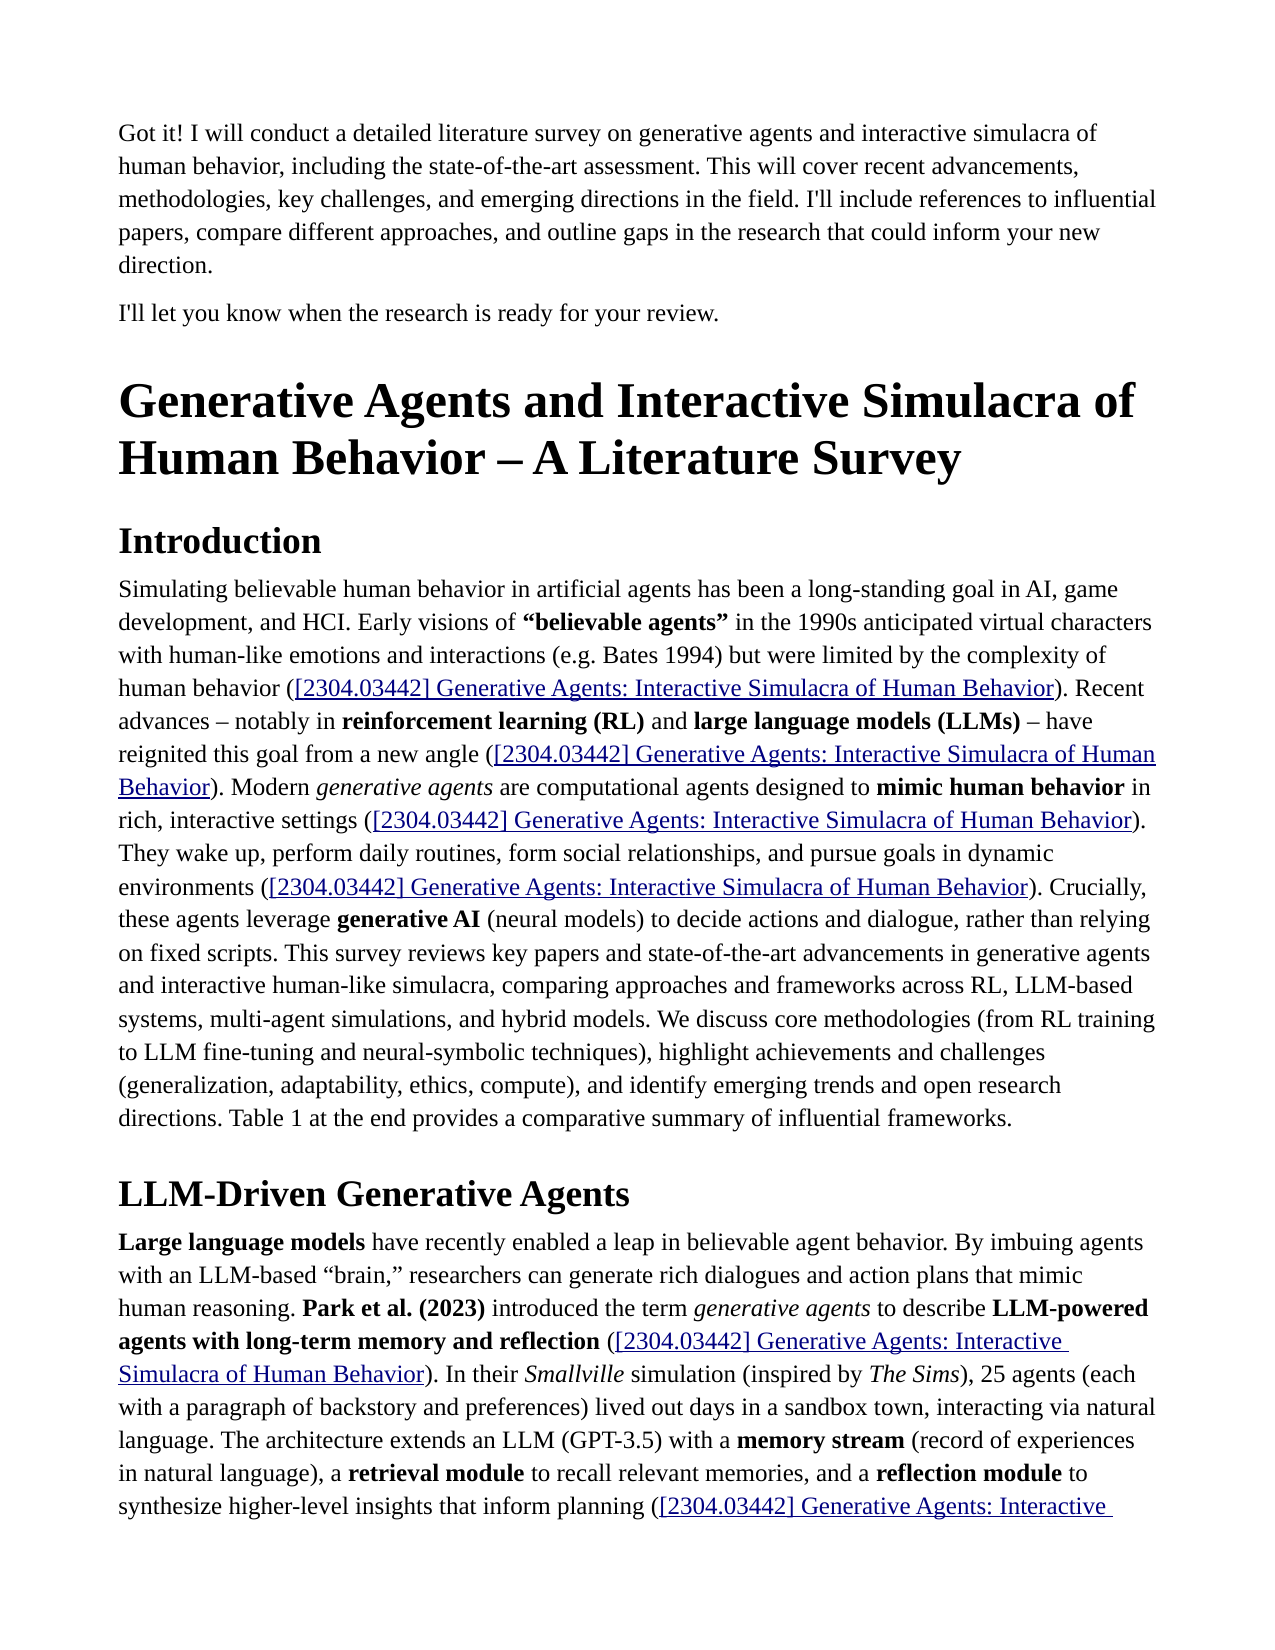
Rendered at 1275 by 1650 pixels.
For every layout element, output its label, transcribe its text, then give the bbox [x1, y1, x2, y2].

text Simulating believable human behavior in artificial agents has been a long-standing goal in AI, game development, and HCI. Early visions of “believable agents” in the 1990s anticipated virtual characters with human-like emotions and interactions (e.g. Bates 1994) but were limited by the complexity of human behavior ([2304.03442] Generative Agents: Interactive Simulacra of Human Behavior). Recent advances – notably in reinforcement learning (RL) and large language models (LLMs) – have reignited this goal from a new angle ([2304.03442] Generative Agents: Interactive Simulacra of Human Behavior). Modern generative agents are computational agents designed to mimic human behavior in rich, interactive settings ([2304.03442] Generative Agents: Interactive Simulacra of Human Behavior). They wake up, perform daily routines, form social relationships, and pursue goals in dynamic environments ([2304.03442] Generative Agents: Interactive Simulacra of Human Behavior). Crucially, these agents leverage generative AI (neural models) to decide actions and dialogue, rather than relying on fixed scripts. This survey reviews key papers and state-of-the-art advancements in generative agents and interactive human-like simulacra, comparing approaches and frameworks across RL, LLM-based systems, multi-agent simulations, and hybrid models. We discuss core methodologies (from RL training to LLM fine-tuning and neural-symbolic techniques), highlight achievements and challenges (generalization, adaptability, ethics, compute), and identify emerging trends and open research directions. Table 1 at the end provides a comparative summary of influential frameworks. [118, 574, 1157, 1131]
subtitle Introduction [118, 519, 1157, 562]
text I'll let you know when the research is ready for your review. [118, 298, 1157, 327]
text Large language models have recently enabled a leap in believable agent behavior. By imbuing agents with an LLM-based “brain,” researchers can generate rich dialogues and action plans that mimic human reasoning. Park et al. (2023) introduced the term generative agents to describe LLM-powered agents with long-term memory and reflection ([2304.03442] Generative Agents: Interactive Simulacra of Human Behavior). In their Smallville simulation (inspired by The Sims), 25 agents (each with a paragraph of backstory and preferences) lived out days in a sandbox town, interacting via natural language. The architecture extends an LLM (GPT-3.5) with a memory stream (record of experiences in natural language), a retrieval module to recall relevant memories, and a reflection module to synthesize higher-level insights that inform planning ([2304.03442] Generative Agents: Interactive [118, 1227, 1157, 1520]
text Got it! I will conduct a detailed literature survey on generative agents and interactive simulacra of human behavior, including the state-of-the-art assessment. This will cover recent advancements, methodologies, key challenges, and emerging directions in the field. I'll include references to influential papers, compare different approaches, and outline gaps in the research that could inform your new direction. [118, 118, 1157, 279]
subtitle Generative Agents and Interactive Simulacra of Human Behavior – A Literature Survey [118, 370, 1157, 485]
subtitle LLM-Driven Generative Agents [118, 1171, 1157, 1214]
